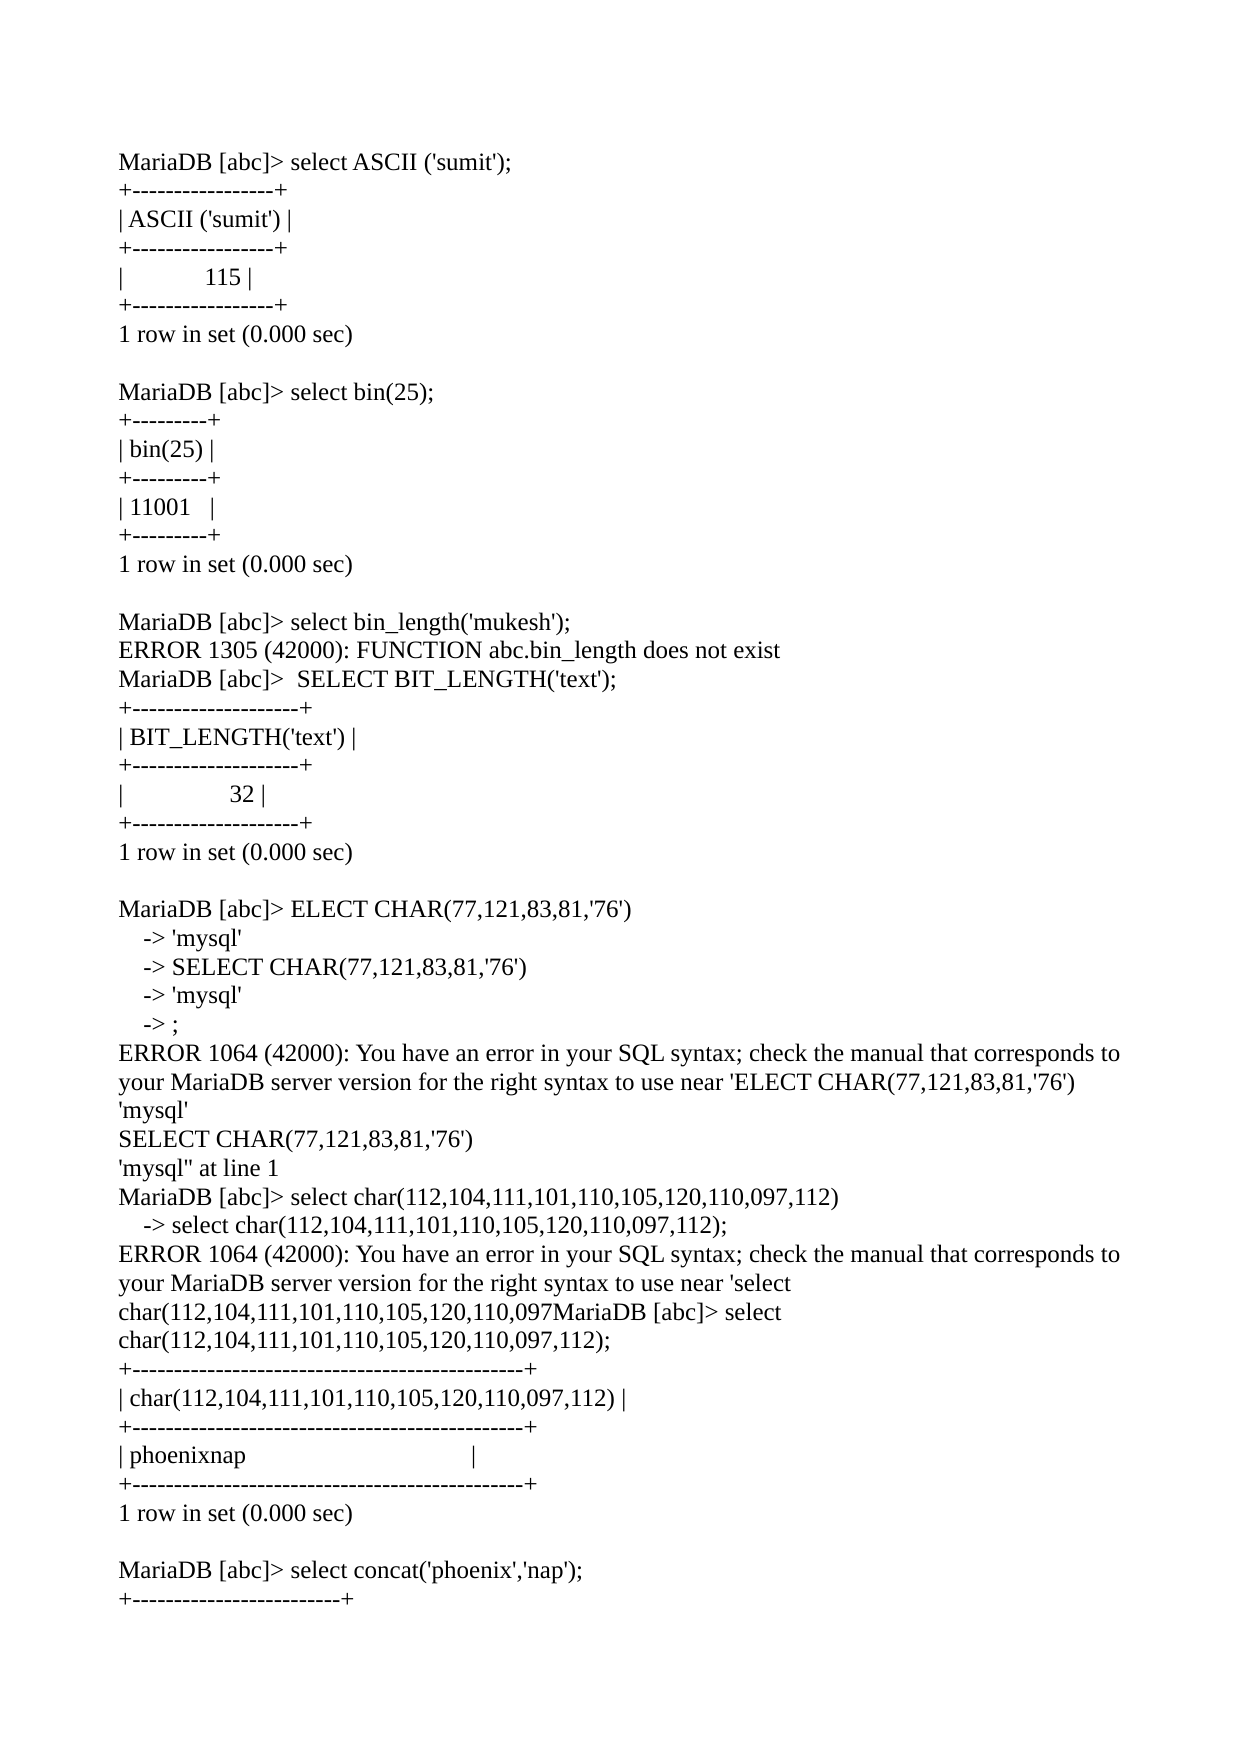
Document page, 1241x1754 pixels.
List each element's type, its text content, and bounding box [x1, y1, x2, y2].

text MariaDB [abc]> select char(112,104,111,101,110,105,120,110,097,112) [118, 1182, 1122, 1211]
text | 115 | [118, 262, 1122, 291]
text +-----------------+ [118, 233, 1122, 262]
text +-----------------+ [118, 291, 1122, 319]
text | BIT_LENGTH('text') | [118, 722, 1122, 751]
text SELECT CHAR(77,121,83,81,'76') [118, 1124, 1122, 1153]
text | 11001 | [118, 492, 1122, 521]
text ERROR 1064 (42000): You have an error in your SQL syntax; check the manual that corresponds to your MariaDB server version for the right syntax to use near 'ELECT CHAR(77,121,83,81,'76') [118, 1038, 1122, 1096]
text +--------------------+ [118, 693, 1122, 722]
text +--------------------+ [118, 751, 1122, 779]
text 1 row in set (0.000 sec) [118, 837, 1122, 866]
text +-----------------+ [118, 176, 1122, 204]
text 'mysql' [118, 1096, 1122, 1124]
text -> 'mysql' [118, 923, 1122, 952]
text +-----------------------------------------------+ [118, 1412, 1122, 1441]
text 1 row in set (0.000 sec) [118, 319, 1122, 348]
text -> SELECT CHAR(77,121,83,81,'76') [118, 952, 1122, 981]
text +---------+ [118, 406, 1122, 434]
text ERROR 1305 (42000): FUNCTION abc.bin_length does not exist [118, 636, 1122, 664]
text +-----------------------------------------------+ [118, 1469, 1122, 1498]
text +-------------------------+ [118, 1584, 1122, 1613]
text | bin(25) | [118, 434, 1122, 463]
text | char(112,104,111,101,110,105,120,110,097,112) | [118, 1383, 1122, 1412]
text ERROR 1064 (42000): You have an error in your SQL syntax; check the manual that corresponds to your MariaDB server version for the right syntax to use near 'select char(112,104,111,101,110,105,120,110,097MariaDB [abc]> select char(112,104,111,101,110,105,120,110,097,112); [118, 1239, 1122, 1354]
text | 32 | [118, 779, 1122, 808]
text +-----------------------------------------------+ [118, 1354, 1122, 1383]
text MariaDB [abc]> SELECT BIT_LENGTH('text'); [118, 664, 1122, 693]
text MariaDB [abc]> select bin_length('mukesh'); [118, 607, 1122, 636]
text -> ; [118, 1009, 1122, 1038]
text 1 row in set (0.000 sec) [118, 549, 1122, 578]
text MariaDB [abc]> select concat('phoenix','nap'); [118, 1556, 1122, 1584]
text | ASCII ('sumit') | [118, 204, 1122, 233]
text +---------+ [118, 521, 1122, 549]
text | phoenixnap | [118, 1441, 1122, 1469]
text 1 row in set (0.000 sec) [118, 1498, 1122, 1527]
text -> 'mysql' [118, 981, 1122, 1009]
text 'mysql'' at line 1 [118, 1153, 1122, 1182]
text -> select char(112,104,111,101,110,105,120,110,097,112); [118, 1211, 1122, 1239]
text +--------------------+ [118, 808, 1122, 837]
text MariaDB [abc]> select ASCII ('sumit'); [118, 147, 1122, 176]
text +---------+ [118, 463, 1122, 492]
text MariaDB [abc]> select bin(25); [118, 377, 1122, 406]
text MariaDB [abc]> ELECT CHAR(77,121,83,81,'76') [118, 894, 1122, 923]
